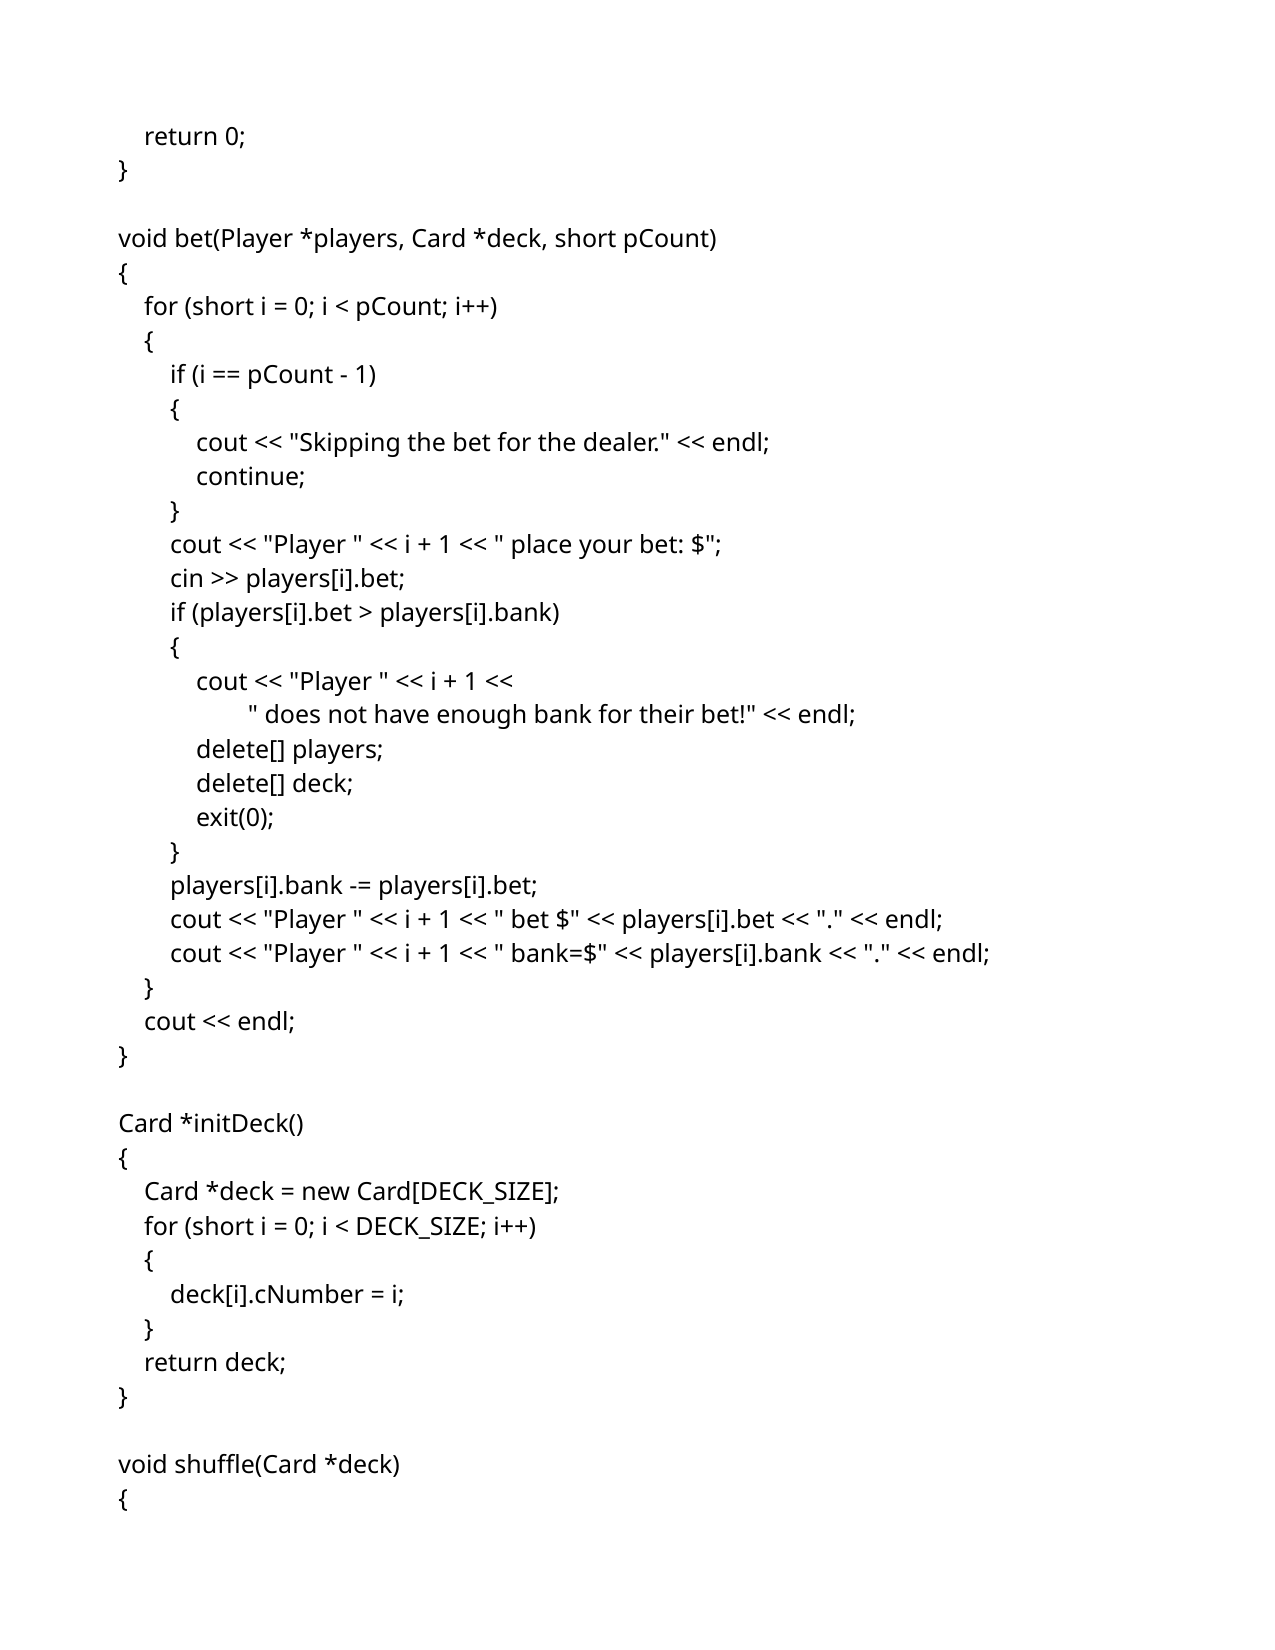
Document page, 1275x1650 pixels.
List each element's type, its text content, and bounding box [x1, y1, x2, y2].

text { [118, 391, 1157, 425]
text { [118, 254, 1157, 288]
text } [118, 152, 1157, 186]
text for (short i = 0; i < DECK_SIZE; i++) [118, 1208, 1157, 1242]
text if (players[i].bet > players[i].bank) [118, 595, 1157, 629]
text cout << "Player " << i + 1 << [118, 663, 1157, 697]
text for (short i = 0; i < pCount; i++) [118, 288, 1157, 322]
text cin >> players[i].bet; [118, 561, 1157, 595]
text } [118, 1310, 1157, 1344]
text void bet(Player *players, Card *deck, short pCount) [118, 220, 1157, 254]
text { [118, 1242, 1157, 1276]
text cout << endl; [118, 1004, 1157, 1038]
text Card *initDeck() [118, 1106, 1157, 1140]
text delete[] players; [118, 731, 1157, 765]
text cout << "Player " << i + 1 << " bet $" << players[i].bet << "." << endl; [118, 902, 1157, 936]
text continue; [118, 459, 1157, 493]
text cout << "Player " << i + 1 << " bank=$" << players[i].bank << "." << endl; [118, 936, 1157, 970]
text if (i == pCount - 1) [118, 357, 1157, 391]
text { [118, 629, 1157, 663]
text return deck; [118, 1344, 1157, 1378]
text } [118, 1038, 1157, 1072]
text } [118, 493, 1157, 527]
text return 0; [118, 118, 1157, 152]
text void shuffle(Card *deck) [118, 1447, 1157, 1481]
text } [118, 833, 1157, 867]
text } [118, 1378, 1157, 1412]
text exit(0); [118, 799, 1157, 833]
text delete[] deck; [118, 765, 1157, 799]
text { [118, 322, 1157, 357]
text } [118, 970, 1157, 1004]
text { [118, 1481, 1157, 1515]
text players[i].bank -= players[i].bet; [118, 867, 1157, 902]
text cout << "Skipping the bet for the dealer." << endl; [118, 425, 1157, 459]
text cout << "Player " << i + 1 << " place your bet: $"; [118, 527, 1157, 561]
text Card *deck = new Card[DECK_SIZE]; [118, 1174, 1157, 1208]
text " does not have enough bank for their bet!" << endl; [118, 697, 1157, 731]
text deck[i].cNumber = i; [118, 1276, 1157, 1310]
text { [118, 1140, 1157, 1174]
